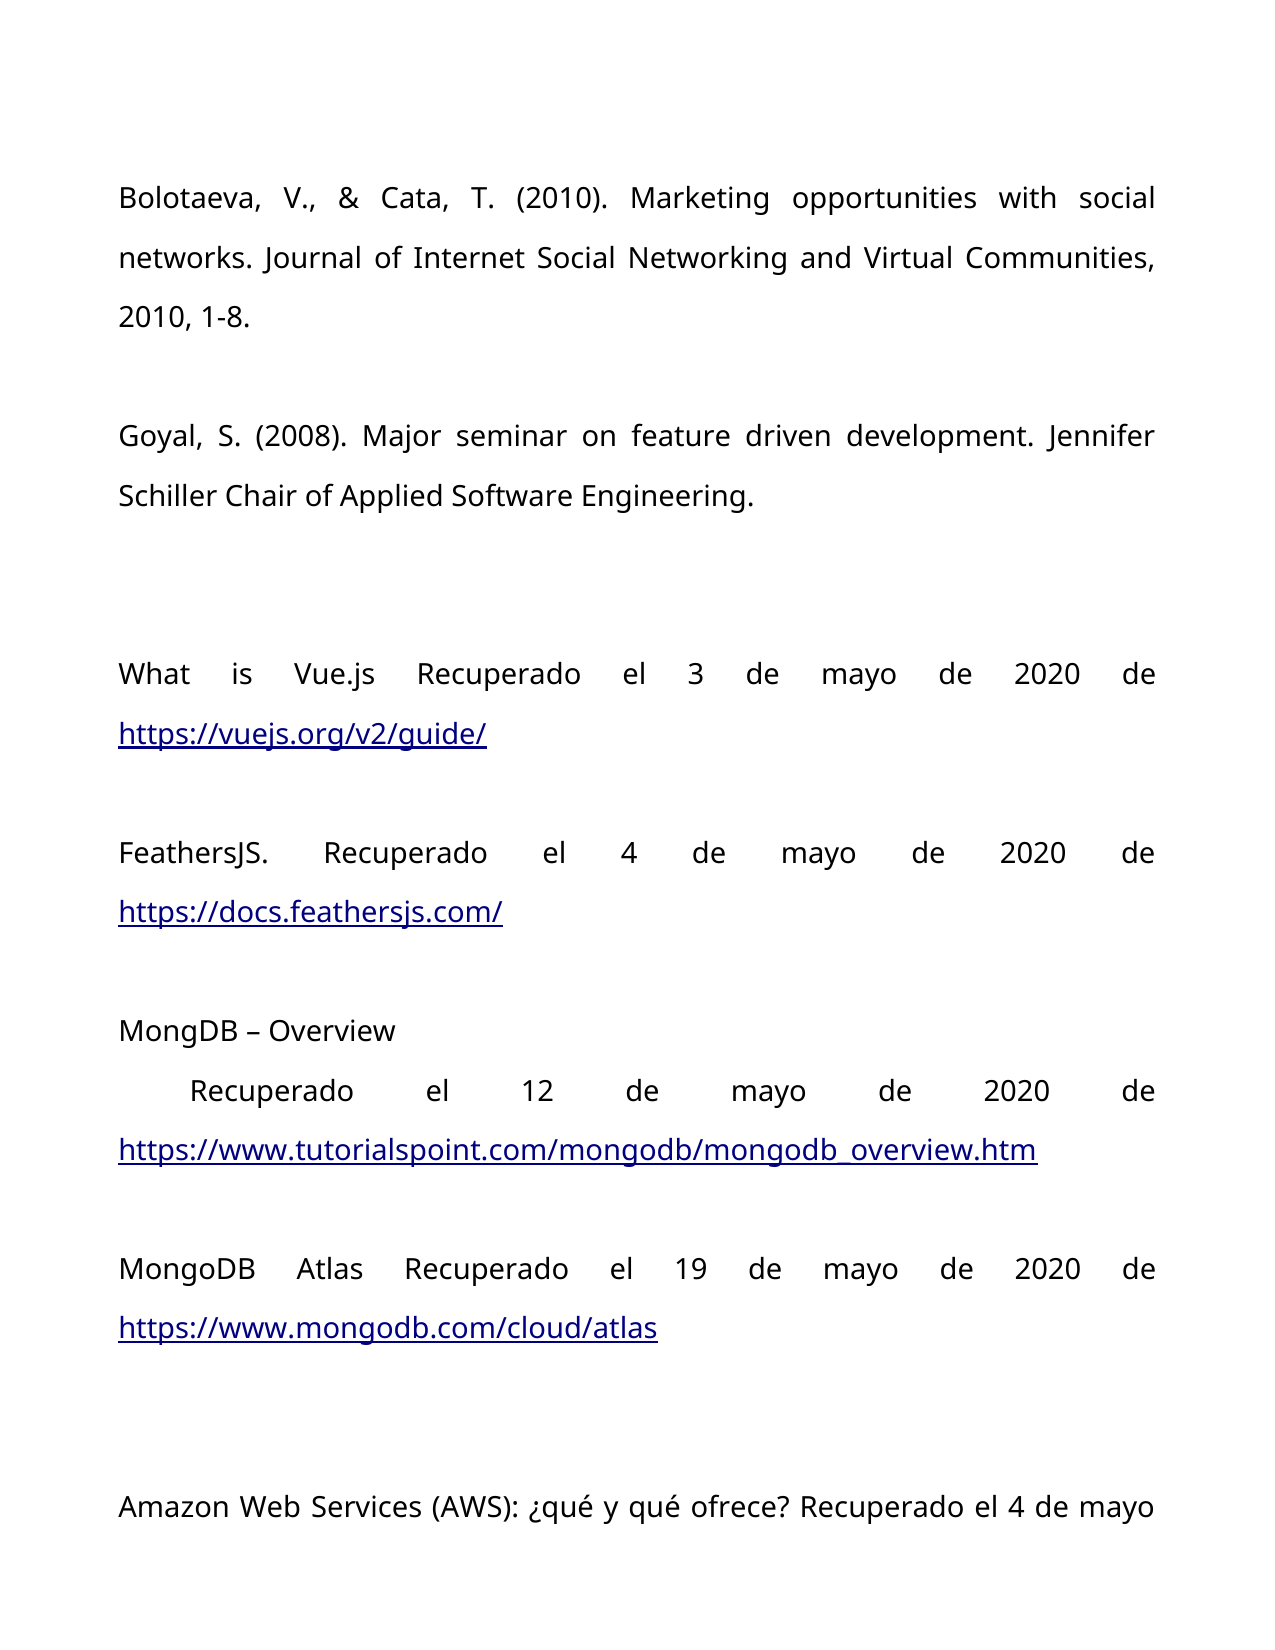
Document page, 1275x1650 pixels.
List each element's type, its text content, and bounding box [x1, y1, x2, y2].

text What is Vue.js Recuperado el 3 de mayo de 2020 de https://vuejs.org/v2/guide/ [118, 653, 1157, 753]
text Recuperado el 12 de mayo de 2020 de https://www.tutorialspoint.com/mongodb/mongodb_overview.htm [118, 1070, 1157, 1169]
text Amazon Web Services (AWS): ¿qué y qué ofrece? Recuperado el 4 de mayo [118, 1486, 1157, 1526]
text Goyal, S. (2008). Major seminar on feature driven development. Jennifer Schiller Chair of Applied Software Engineering. [118, 416, 1157, 515]
text MongoDB Atlas Recuperado el 19 de mayo de 2020 de https://www.mongodb.com/cloud/atlas [118, 1248, 1157, 1347]
text Bolotaeva, V., & Cata, T. (2010). Marketing opportunities with social networks. Journal of Internet Social Networking and Virtual Communities, 2010, 1-8. [118, 178, 1157, 336]
text FeathersJS. Recuperado el 4 de mayo de 2020 de https://docs.feathersjs.com/ [118, 832, 1157, 931]
text MongDB – Overview [118, 1010, 1157, 1050]
